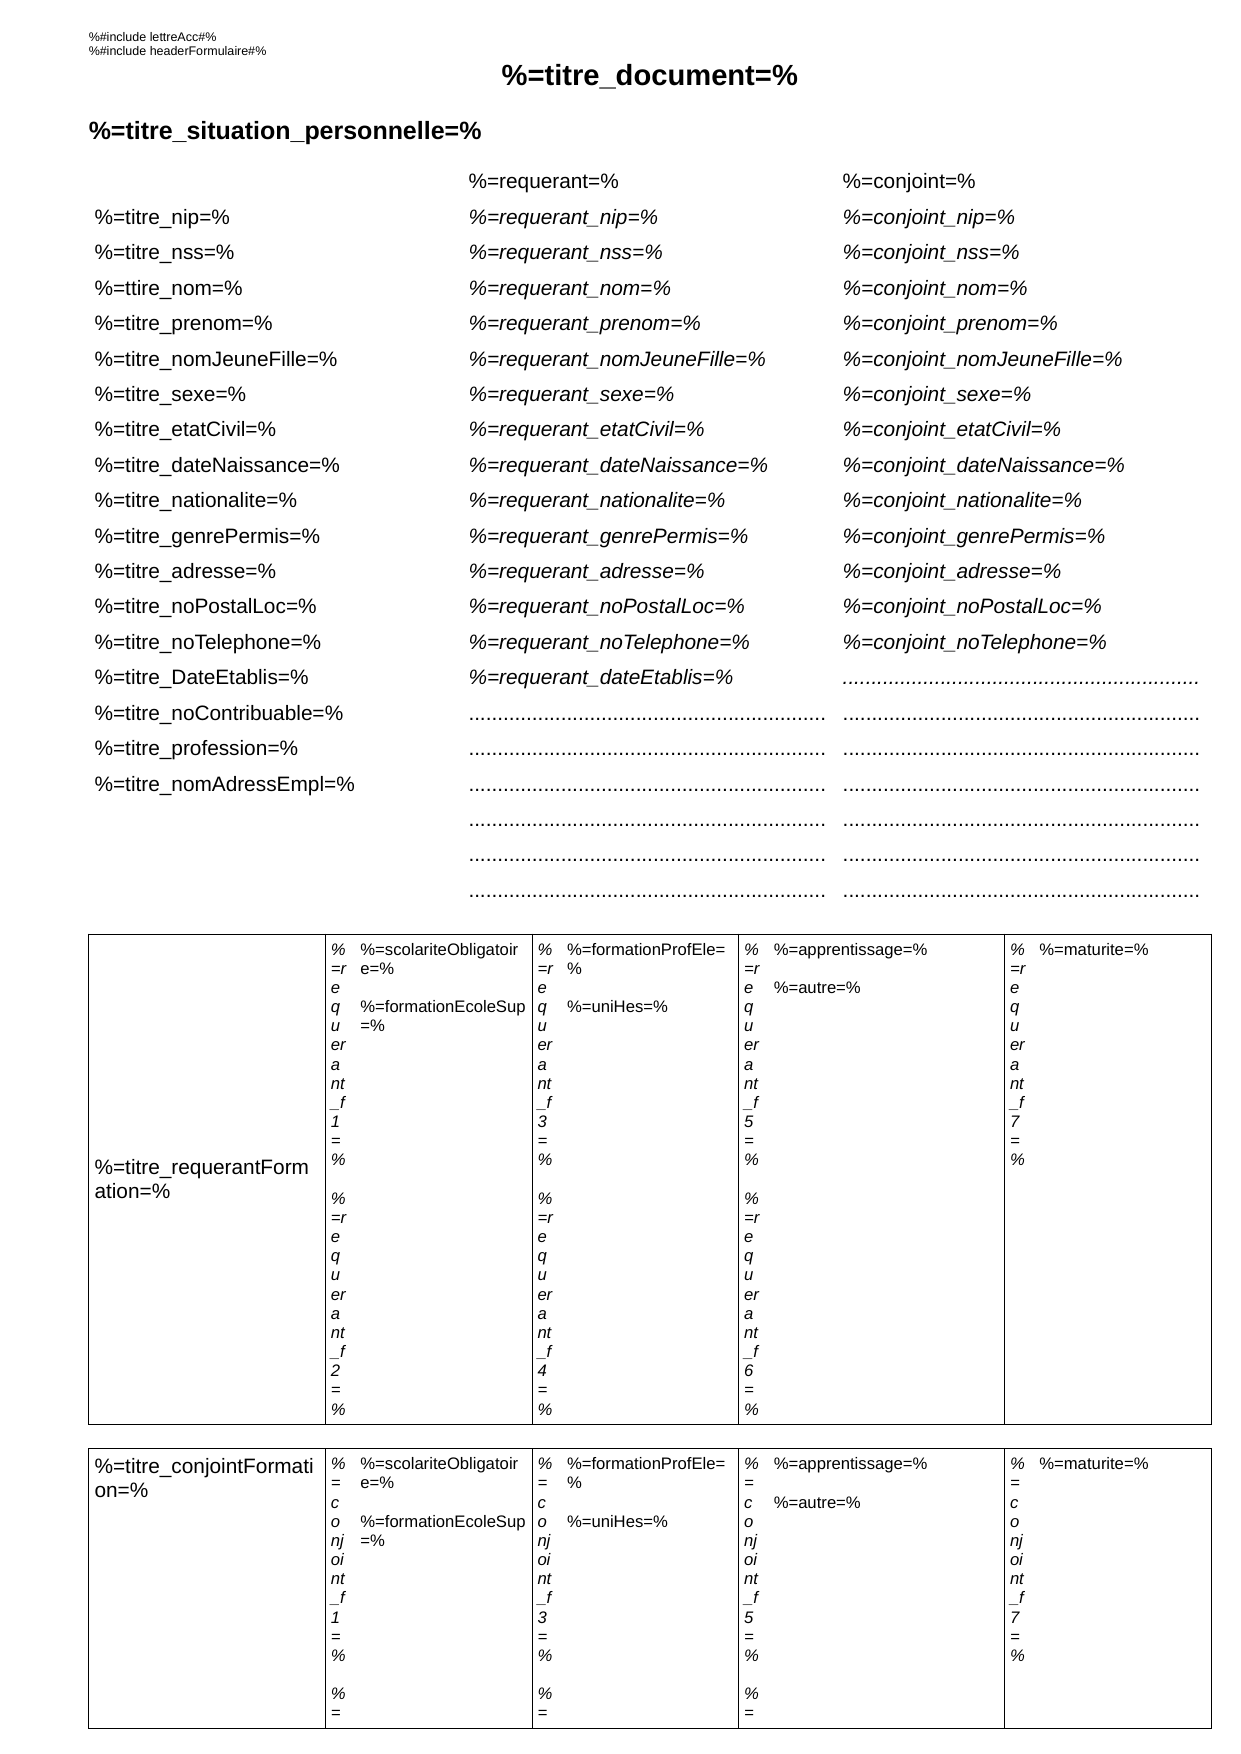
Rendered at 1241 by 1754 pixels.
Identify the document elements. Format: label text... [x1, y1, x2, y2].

table_cell %=requerant_nom=% [463, 270, 837, 305]
table_cell %=conjoint_dateNaissance=% [837, 447, 1211, 482]
text %=titre_document=% [88, 58, 1211, 92]
text %#include headerFormulaire#% [88, 44, 1211, 58]
table_header %=requerant_f1=% %=requerant_f2=% [326, 935, 354, 1424]
table_header %=requerant_f3=% %=requerant_f4=% [533, 935, 561, 1424]
table_cell %=conjoint_nip=% [837, 199, 1211, 234]
table_cell .............................................................. [837, 730, 1211, 766]
table_cell .............................................................. [837, 766, 1211, 801]
table_cell %=titre_noContribuable=% [89, 695, 463, 730]
table_cell %=requerant_prenom=% [463, 305, 837, 341]
table_cell %=titre_nss=% [89, 235, 463, 270]
table_cell %=requerant_genrePermis=% [463, 518, 837, 553]
table_cell %=titre_profession=% [89, 730, 463, 766]
table_cell %=titre_genrePermis=% [89, 518, 463, 553]
table_cell %=titre_DateEtablis=% [89, 660, 463, 695]
table_cell .............................................................. [837, 801, 1211, 837]
table_header %=maturite=% [1034, 935, 1211, 1424]
table_cell %=requerant_sexe=% [463, 376, 837, 412]
table_cell %=requerant_nss=% [463, 235, 837, 270]
table_cell %=conjoint_adresse=% [837, 553, 1211, 589]
table_cell .............................................................. [837, 695, 1211, 730]
table_header %=requerant=% [463, 164, 837, 199]
table_cell .............................................................. [463, 695, 837, 730]
table_cell %=conjoint_sexe=% [837, 376, 1211, 412]
table_header %=requerant_f7=% [1005, 935, 1033, 1424]
table_cell [89, 837, 463, 872]
table_cell %=titre_nationalite=% [89, 483, 463, 518]
table_header %=conjoint_f1=% %= [326, 1449, 354, 1728]
table_header %=formationProfEle=% %=uniHes=% [561, 1449, 738, 1728]
table_cell %=titre_noTelephone=% [89, 624, 463, 659]
table_cell %=requerant_nationalite=% [463, 483, 837, 518]
table_cell [89, 801, 463, 837]
table_cell %=requerant_nomJeuneFille=% [463, 341, 837, 376]
table_cell %=conjoint_genrePermis=% [837, 518, 1211, 553]
table_cell %=titre_dateNaissance=% [89, 447, 463, 482]
table_cell %=conjoint_prenom=% [837, 305, 1211, 341]
table_header %=scolariteObligatoire=% %=formationEcoleSup=% [354, 935, 532, 1424]
table_cell %=conjoint_nss=% [837, 235, 1211, 270]
table_header %=maturite=% [1034, 1449, 1211, 1728]
table_header %=conjoint_f7=% [1005, 1449, 1033, 1728]
table_cell %=titre_prenom=% [89, 305, 463, 341]
table_cell .............................................................. [837, 660, 1211, 695]
table_cell %=conjoint_noPostalLoc=% [837, 589, 1211, 624]
table_cell .............................................................. [463, 766, 837, 801]
table_cell %=titre_nomAdressEmpl=% [89, 766, 463, 801]
table_header %=scolariteObligatoire=% %=formationEcoleSup=% [354, 1449, 532, 1728]
table_cell .............................................................. [463, 730, 837, 766]
table_cell .............................................................. [837, 872, 1211, 907]
table_header %=conjoint_f5=% %= [739, 1449, 768, 1728]
table_cell %=conjoint_nom=% [837, 270, 1211, 305]
table_cell %=conjoint_noTelephone=% [837, 624, 1211, 659]
table_header %=formationProfEle=% %=uniHes=% [561, 935, 738, 1424]
table_cell %=conjoint_nomJeuneFille=% [837, 341, 1211, 376]
table_cell %=titre_adresse=% [89, 553, 463, 589]
table_cell .............................................................. [837, 837, 1211, 872]
text %=titre_situation_personnelle=% [88, 116, 1211, 144]
table_cell [89, 872, 463, 907]
table_cell %=requerant_nip=% [463, 199, 837, 234]
table_cell %=conjoint_nationalite=% [837, 483, 1211, 518]
table_header %=conjoint=% [837, 164, 1211, 199]
table_cell %=requerant_dateEtablis=% [463, 660, 837, 695]
table_cell %=titre_noPostalLoc=% [89, 589, 463, 624]
table_cell .............................................................. [463, 801, 837, 837]
table_header %=titre_conjointFormation=% [89, 1449, 325, 1728]
table_header %=titre_requerantFormation=% [89, 935, 325, 1424]
table_header %=apprentissage=% %=autre=% [768, 1449, 1004, 1728]
table_cell %=ttire_nom=% [89, 270, 463, 305]
table_cell %=requerant_noTelephone=% [463, 624, 837, 659]
table_cell .............................................................. [463, 837, 837, 872]
table_cell %=conjoint_etatCivil=% [837, 412, 1211, 447]
text %#include lettreAcc#% [88, 29, 1211, 44]
table_cell %=titre_sexe=% [89, 376, 463, 412]
table_cell %=requerant_dateNaissance=% [463, 447, 837, 482]
table_header [89, 164, 463, 199]
table_header %=apprentissage=% %=autre=% [768, 935, 1004, 1424]
table_cell %=titre_etatCivil=% [89, 412, 463, 447]
table_cell %=requerant_noPostalLoc=% [463, 589, 837, 624]
table_header %=requerant_f5=% %=requerant_f6=% [739, 935, 768, 1424]
table_cell %=titre_nomJeuneFille=% [89, 341, 463, 376]
table_cell .............................................................. [463, 872, 837, 907]
table_cell %=requerant_adresse=% [463, 553, 837, 589]
table_cell %=titre_nip=% [89, 199, 463, 234]
table_cell %=requerant_etatCivil=% [463, 412, 837, 447]
table_header %=conjoint_f3=% %= [533, 1449, 561, 1728]
